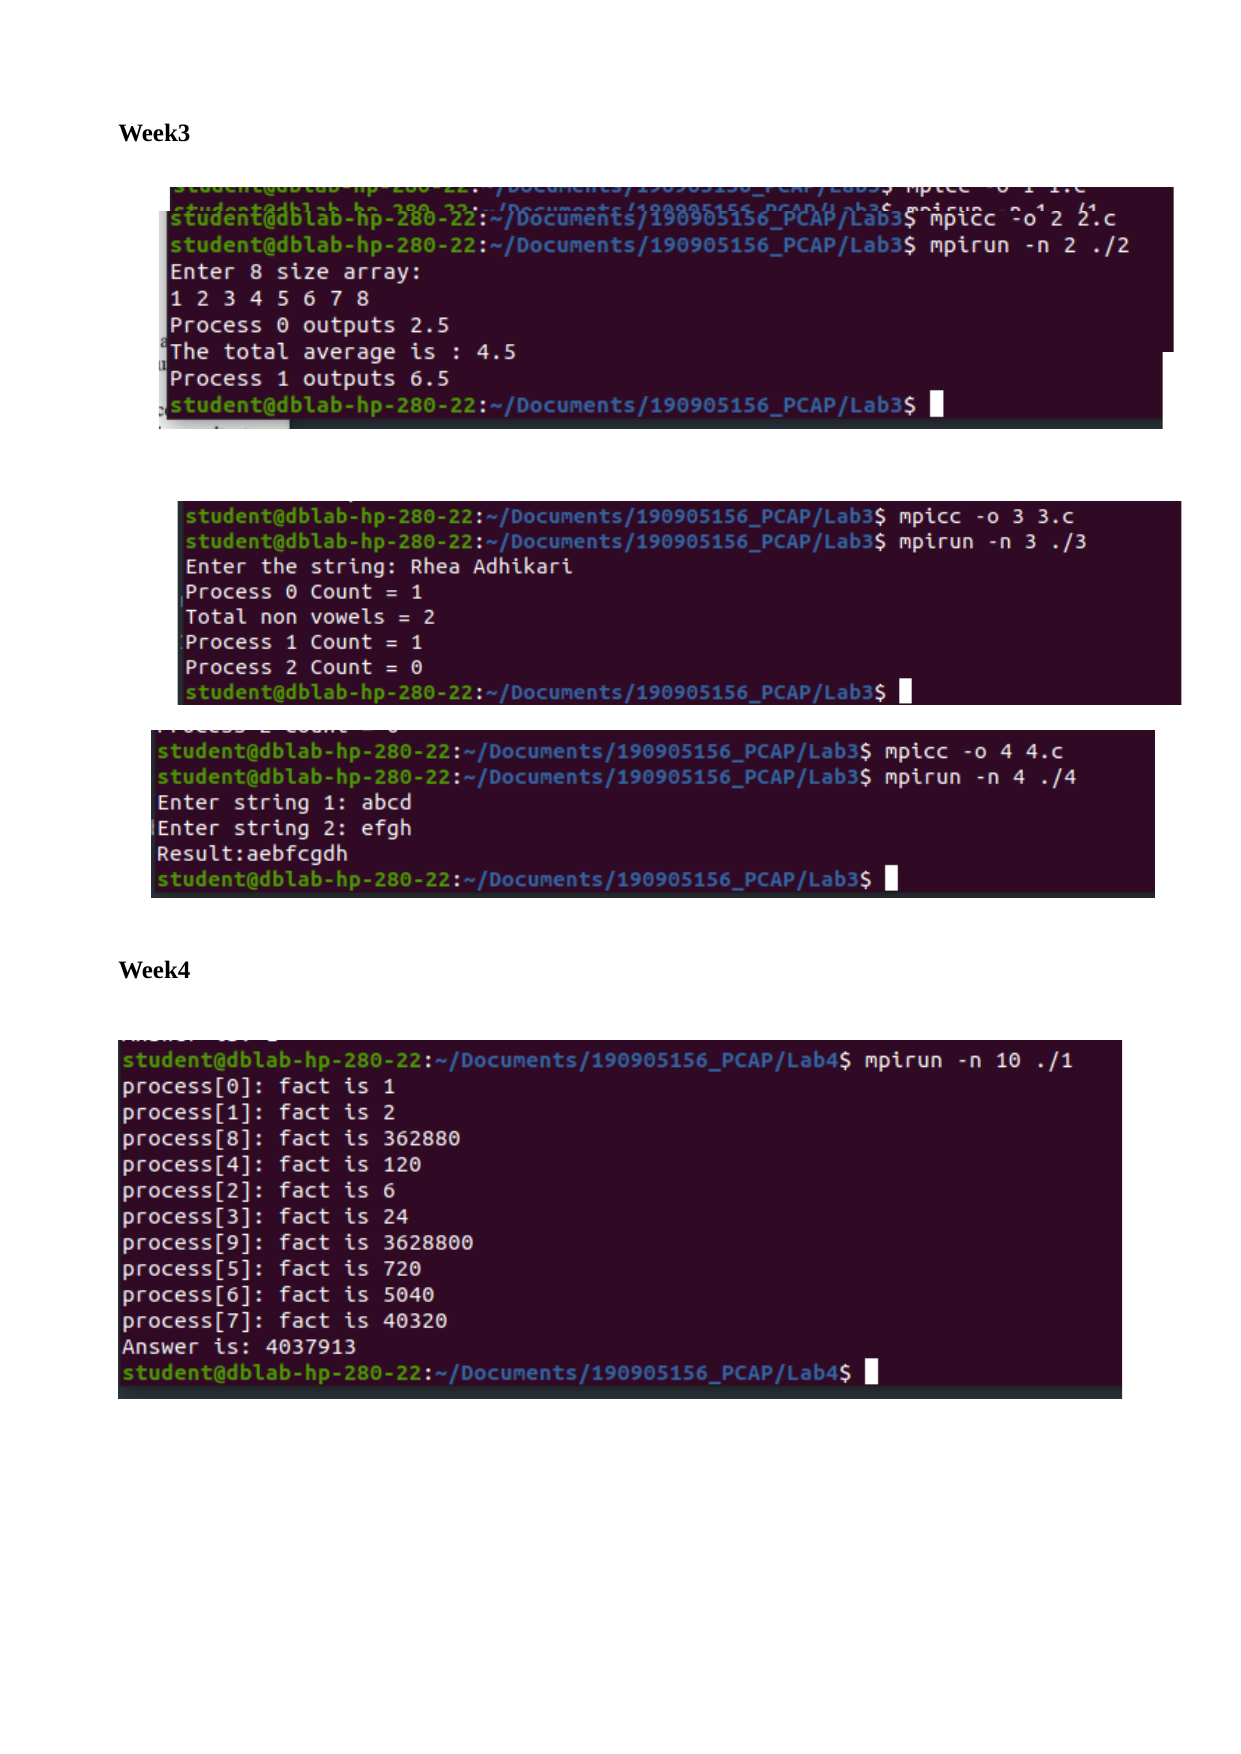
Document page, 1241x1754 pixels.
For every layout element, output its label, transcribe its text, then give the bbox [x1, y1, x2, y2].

text Week3 [118, 118, 1122, 147]
picture [177, 501, 1182, 705]
picture [158, 187, 1174, 429]
picture [118, 1040, 1123, 1399]
text Week4 [118, 955, 1122, 984]
picture [151, 730, 1155, 898]
